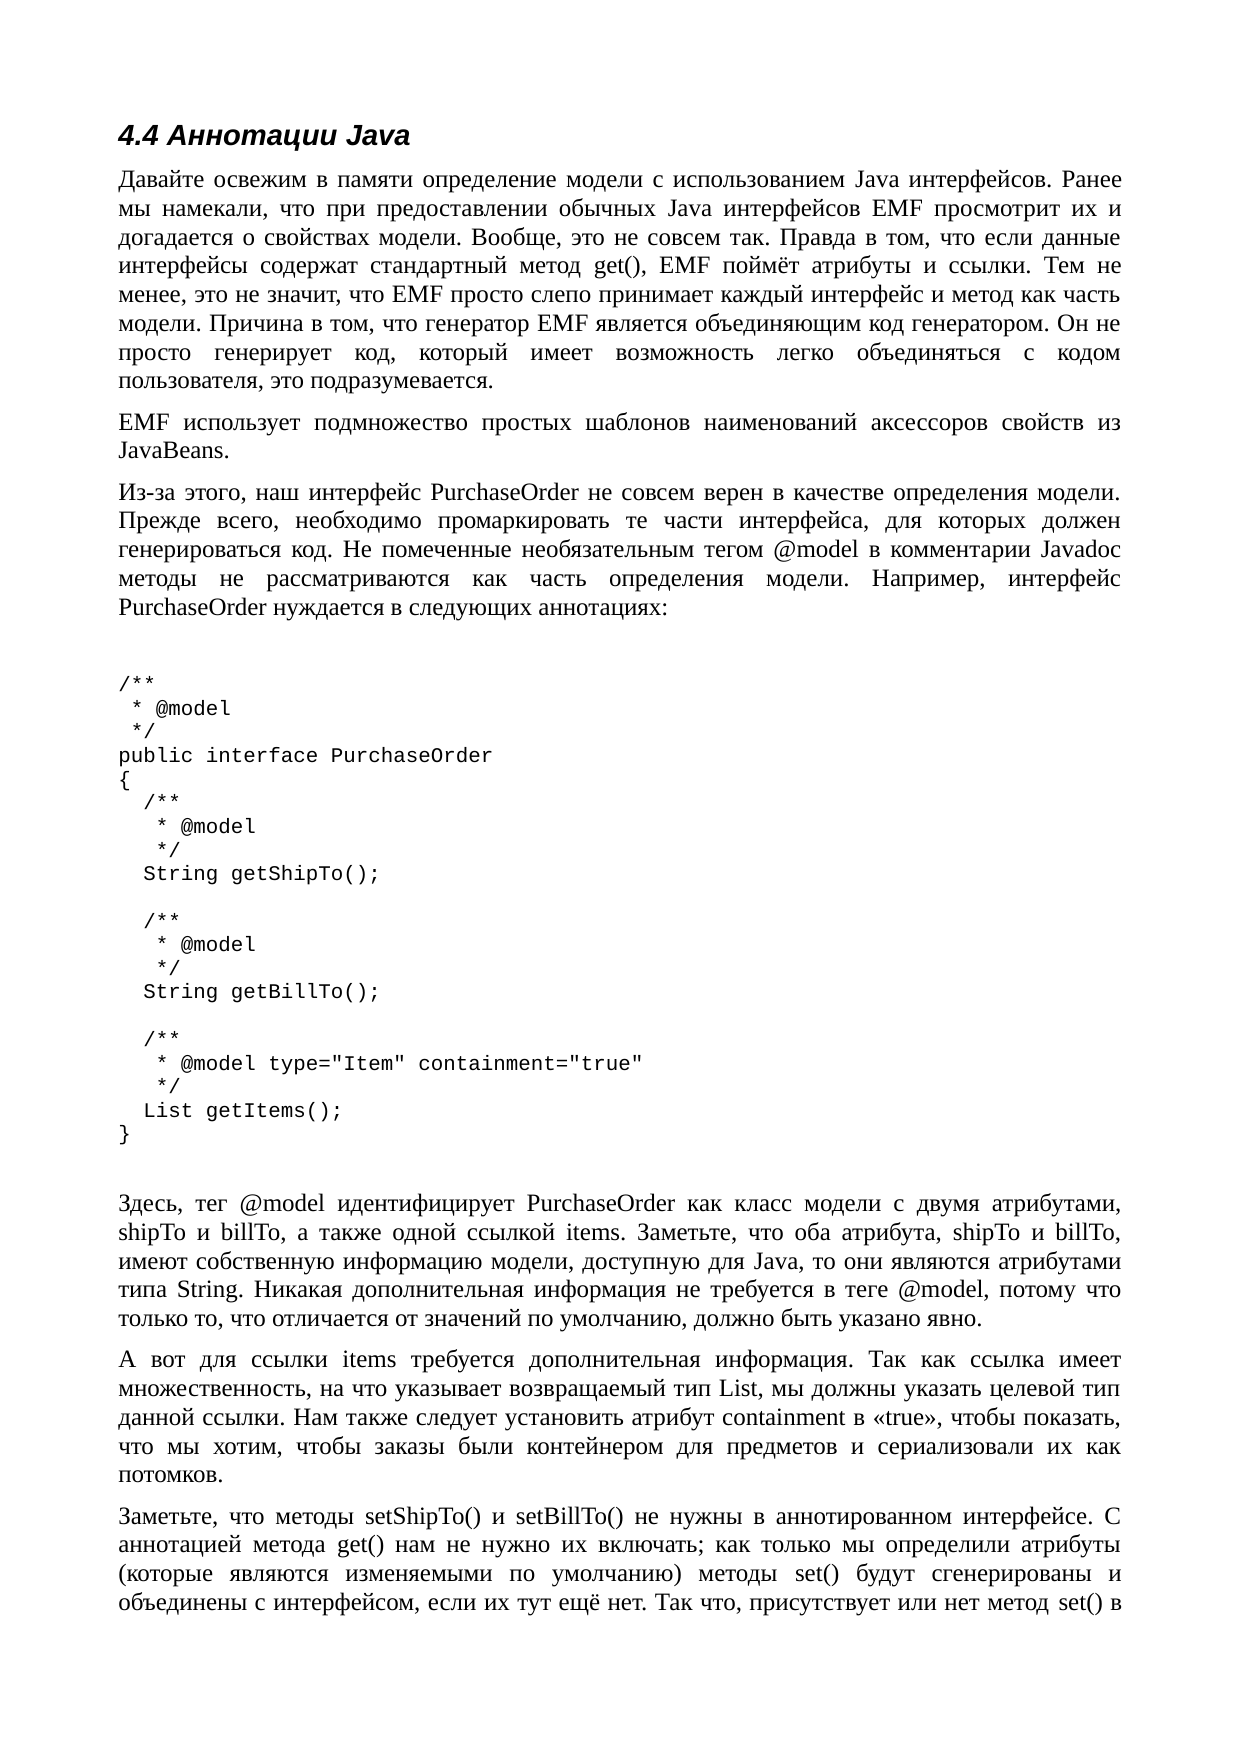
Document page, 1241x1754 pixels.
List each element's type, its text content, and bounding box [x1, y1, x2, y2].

text /** [118, 911, 1122, 934]
text * @model [118, 816, 1122, 840]
text /** [118, 674, 1122, 698]
subtitle 4.4 Аннотации Java [118, 118, 1122, 152]
text { [118, 769, 1122, 792]
text */ [118, 840, 1122, 863]
text Давайте освежим в памяти определение модели с использованием Java интерфейсов. Ранее мы намекали, что при предоставлении обычных Java интерфейсов EMF просмотрит их и догадается о свойствах модели. Вообще, это не совсем так. Правда в том, что если данные интерфейсы содержат стандартный метод get(), EMF поймёт атрибуты и ссылки. Тем не менее, это не значит, что EMF просто слепо принимает каждый интерфейс и метод как часть модели. Причина в том, что генератор EMF является объединяющим код генератором. Он не просто генерирует код, который имеет возможность легко объединяться с кодом пользователя, это подразумевается. [118, 164, 1122, 394]
text А вот для ссылки items требуется дополнительная информация. Так как ссылка имеет множественность, на что указывает возвращаемый тип List, мы должны указать целевой тип данной ссылки. Нам также следует установить атрибут containment в «true», чтобы показать, что мы хотим, чтобы заказы были контейнером для предметов и сериализовали их как потомков. [118, 1344, 1122, 1488]
text * @model [118, 934, 1122, 958]
text */ [118, 958, 1122, 982]
text Из-за этого, наш интерфейс PurchaseOrder не совсем верен в качестве определения модели. Прежде всего, необходимо промаркировать те части интерфейса, для которых должен генерироваться код. Не помеченные необязательным тегом @model в комментарии Javadoc методы не рассматриваются как часть определения модели. Например, интерфейс PurchaseOrder нуждается в следующих аннотациях: [118, 477, 1122, 620]
text * @model [118, 698, 1122, 721]
text } [118, 1123, 1122, 1147]
text public interface PurchaseOrder [118, 745, 1122, 769]
text Здесь, тег @model идентифицирует PurchaseOrder как класс модели с двумя атрибутами, shipTo и billTo, а также одной ссылкой items. Заметьте, что оба атрибута, shipTo и billTo, имеют собственную информацию модели, доступную для Java, то они являются атрибутами типа String. Никакая дополнительная информация не требуется в теге @model, потому что только то, что отличается от значений по умолчанию, должно быть указано явно. [118, 1188, 1122, 1332]
text /** [118, 1029, 1122, 1052]
text */ [118, 721, 1122, 745]
text Заметьте, что методы setShipTo() и setBillTo() не нужны в аннотированном интерфейсе. С аннотацией метода get() нам не нужно их включать; как только мы определили атрибуты (которые являются изменяемыми по умолчанию) методы set() будут сгенерированы и объединены с интерфейсом, если их тут ещё нет. Так что, присутствует или нет метод set() в [118, 1501, 1122, 1616]
text EMF использует подмножество простых шаблонов наименований аксессоров свойств из JavaBeans. [118, 407, 1122, 464]
text /** [118, 792, 1122, 816]
text * @model type="Item" containment="true" [118, 1052, 1122, 1076]
text */ [118, 1076, 1122, 1100]
text String getBillTo(); [118, 982, 1122, 1005]
text String getShipTo(); [118, 863, 1122, 887]
text List getItems(); [118, 1100, 1122, 1123]
